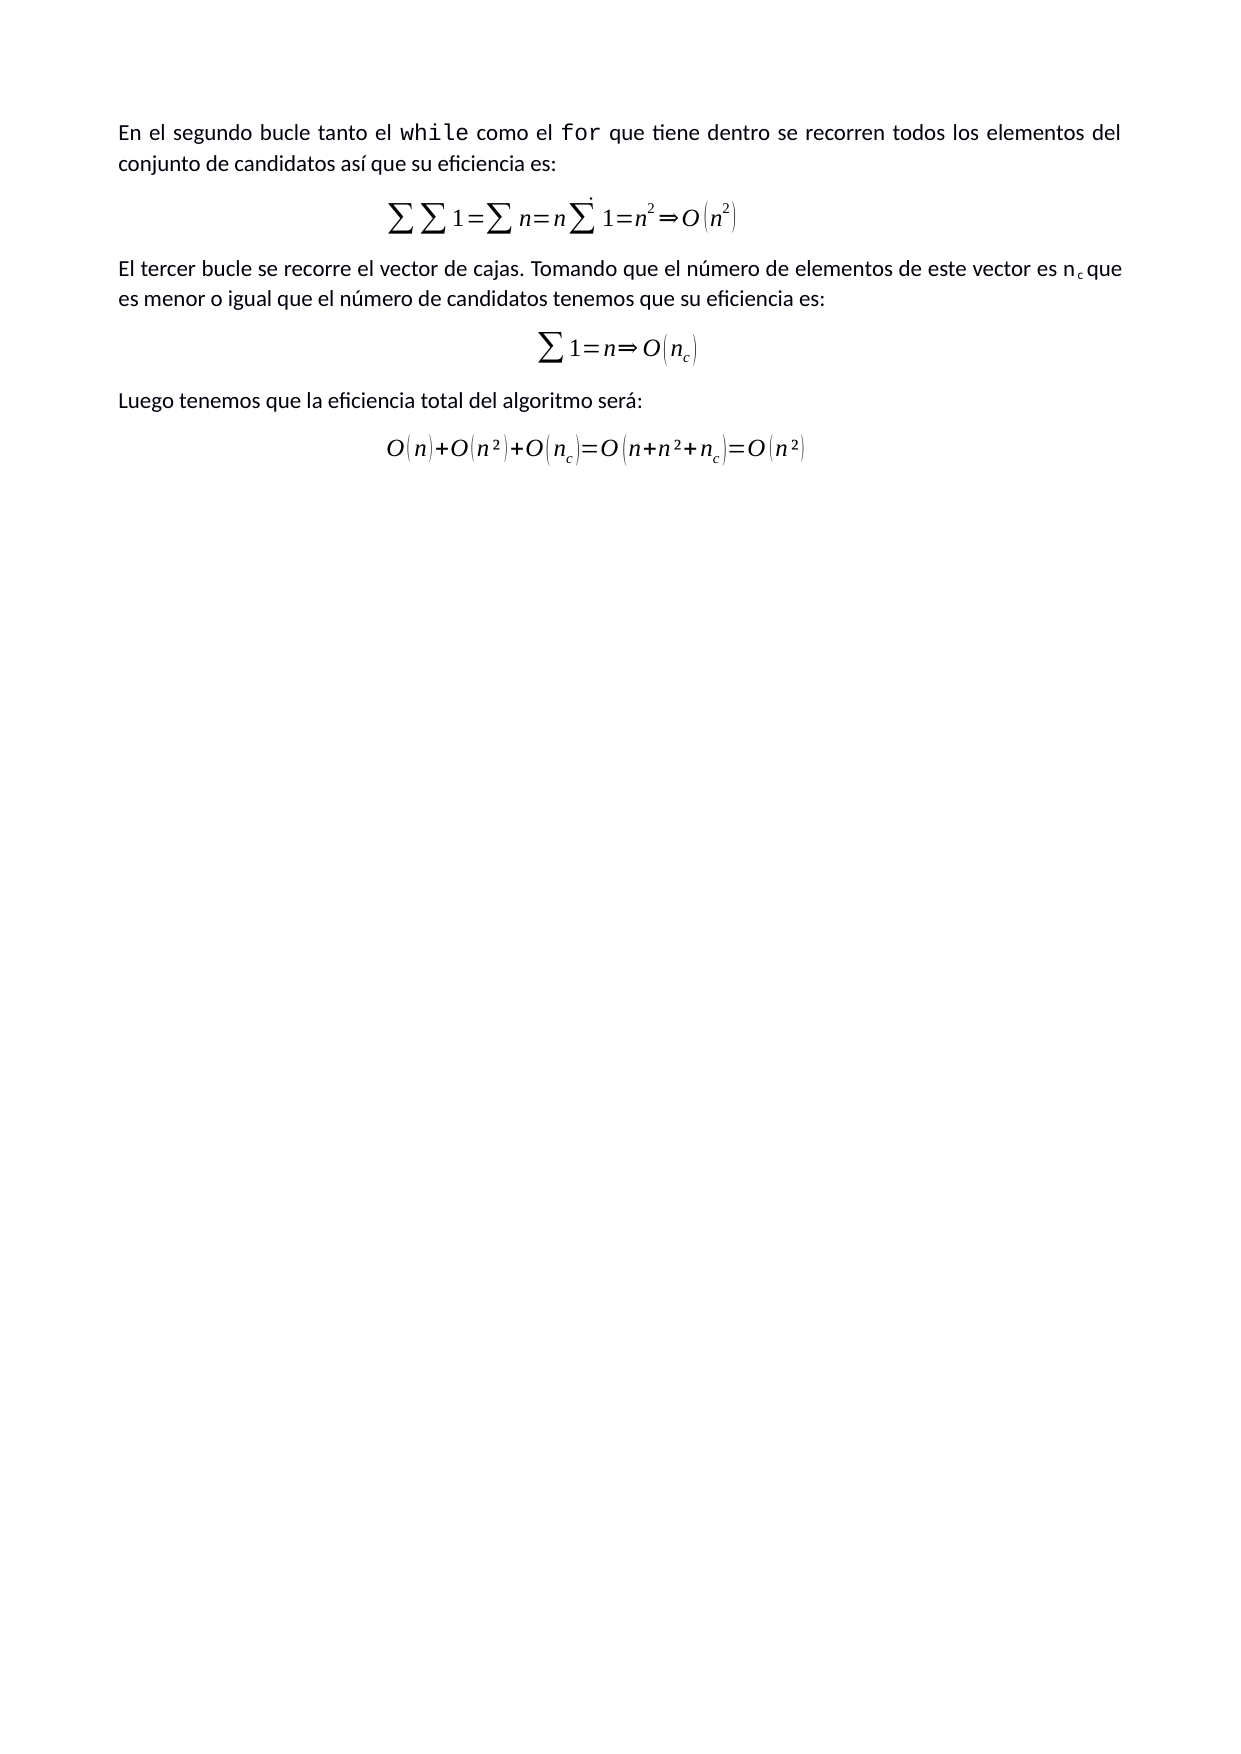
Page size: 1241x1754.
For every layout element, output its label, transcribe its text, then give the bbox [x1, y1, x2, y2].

text En el segundo bucle tanto el while como el for que tiene dentro se recorren todos los elementos del conjunto de candidatos así que su eficiencia es: [118, 118, 1122, 177]
text Luego tenemos que la eficiencia total del algoritmo será: [118, 387, 1122, 414]
text El tercer bucle se recorre el vector de cajas. Tomando que el número de elementos de este vector es nc que es menor o igual que el número de candidatos tenemos que su eficiencia es: [118, 254, 1122, 312]
